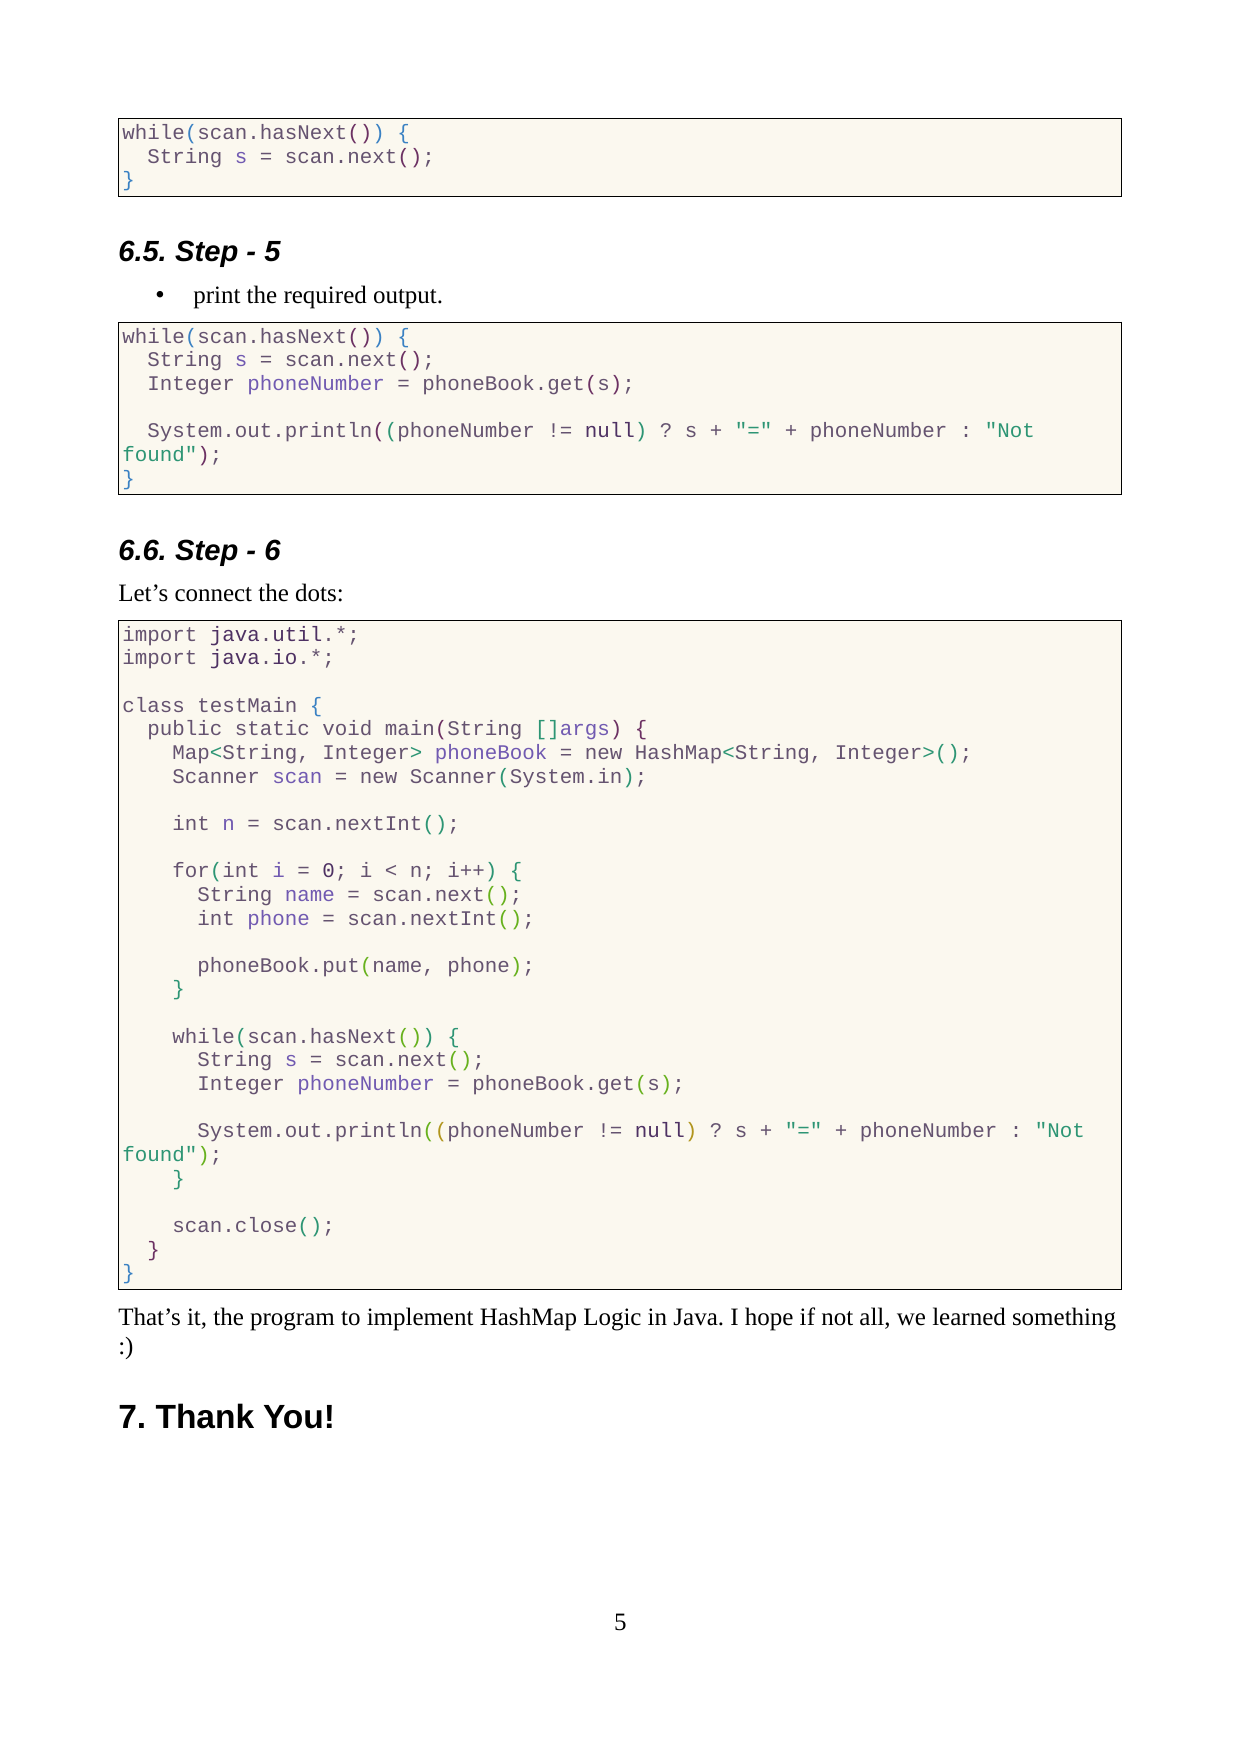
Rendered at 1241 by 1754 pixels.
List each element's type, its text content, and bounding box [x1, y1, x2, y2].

text while(scan.hasNext()) { [119, 323, 1121, 345]
text } [119, 1164, 1121, 1187]
text That’s it, the program to implement HashMap Logic in Java. I hope if not all, we learned something :) [118, 1302, 1122, 1360]
text import java.util.*; [119, 621, 1121, 643]
text while(scan.hasNext()) { [119, 119, 1121, 142]
text int phone = scan.nextInt(); [119, 903, 1121, 927]
text for(int i = 0; i < n; i++) { [119, 856, 1121, 880]
text } [119, 1258, 1121, 1289]
list print the required output. [156, 280, 1122, 309]
text System.out.println((phoneNumber != null) ? s + "=" + phoneNumber : "Not found"); [119, 416, 1121, 463]
subtitle Step - 6 [118, 532, 1122, 566]
text Scanner scan = new Scanner(System.in); [119, 762, 1121, 785]
text int n = scan.nextInt(); [119, 809, 1121, 833]
text String name = scan.next(); [119, 880, 1121, 903]
text } [119, 165, 1121, 196]
text scan.close(); [119, 1211, 1121, 1234]
text import java.io.*; [119, 643, 1121, 667]
text while(scan.hasNext()) { [119, 1022, 1121, 1045]
text phoneBook.put(name, phone); [119, 951, 1121, 974]
text Map<String, Integer> phoneBook = new HashMap<String, Integer>(); [119, 738, 1121, 762]
text Integer phoneNumber = phoneBook.get(s); [119, 1069, 1121, 1093]
text class testMain { [119, 691, 1121, 714]
text String s = scan.next(); [119, 142, 1121, 165]
text } [119, 974, 1121, 998]
text Let’s connect the dots: [118, 578, 1122, 607]
text String s = scan.next(); [119, 345, 1121, 369]
text System.out.println((phoneNumber != null) ? s + "=" + phoneNumber : "Not found"); [119, 1116, 1121, 1164]
text } [119, 1234, 1121, 1258]
text Integer phoneNumber = phoneBook.get(s); [119, 369, 1121, 393]
text String s = scan.next(); [119, 1045, 1121, 1069]
text public static void main(String []args) { [119, 714, 1121, 738]
subtitle Step - 5 [118, 234, 1122, 268]
text } [119, 463, 1121, 494]
subtitle Thank You! [118, 1397, 1122, 1436]
